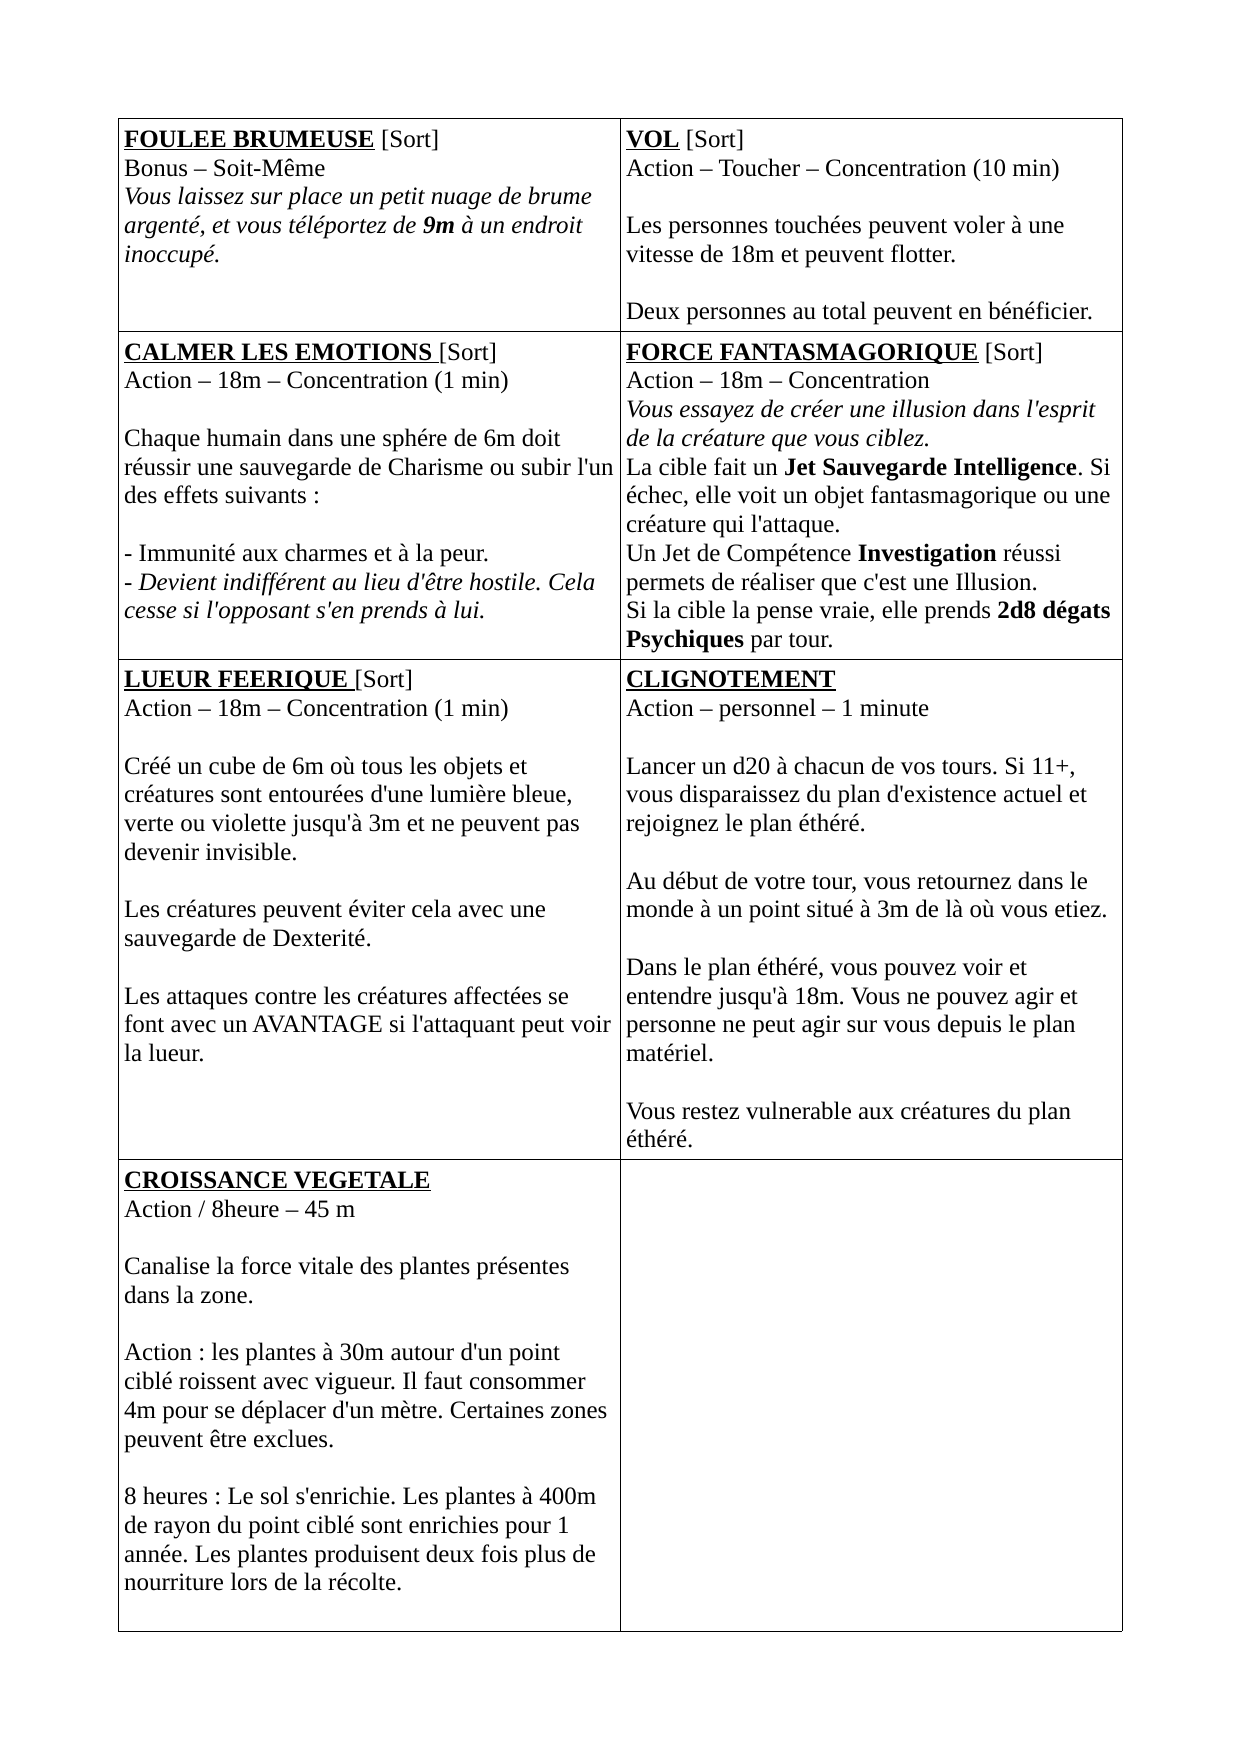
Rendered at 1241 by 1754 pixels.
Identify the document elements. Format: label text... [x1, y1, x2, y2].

table_cell FORCE FANTASMAGORIQUE [Sort] Action – 18m – Concentration Vous essayez de créer une illusion dans l'esprit de la créature que vous ciblez. La cible fait un Jet Sauvegarde Intelligence. Si échec, elle voit un objet fantasmagorique ou une créature qui l'attaque. Un Jet de Compétence Investigation réussi permets de réaliser que c'est une Illusion. Si la cible la pense vraie, elle prends 2d8 dégats Psychiques par tour. [621, 332, 1122, 659]
table_cell CROISSANCE VEGETALE Action / 8heure – 45 m Canalise la force vitale des plantes présentes dans la zone. Action : les plantes à 30m autour d'un point ciblé roissent avec vigueur. Il faut consommer 4m pour se déplacer d'un mètre. Certaines zones peuvent être exclues. 8 heures : Le sol s'enrichie. Les plantes à 400m de rayon du point ciblé sont enrichies pour 1 année. Les plantes produisent deux fois plus de nourriture lors de la récolte. [119, 1160, 620, 1631]
table_cell CALMER LES EMOTIONS [Sort] Action – 18m – Concentration (1 min) Chaque humain dans une sphére de 6m doit réussir une sauvegarde de Charisme ou subir l'un des effets suivants : - Immunité aux charmes et à la peur. - Devient indifférent au lieu d'être hostile. Cela cesse si l'opposant s'en prends à lui. [119, 332, 620, 659]
table_cell LUEUR FEERIQUE [Sort] Action – 18m – Concentration (1 min) Créé un cube de 6m où tous les objets et créatures sont entourées d'une lumière bleue, verte ou violette jusqu'à 3m et ne peuvent pas devenir invisible. Les créatures peuvent éviter cela avec une sauvegarde de Dexterité. Les attaques contre les créatures affectées se font avec un AVANTAGE si l'attaquant peut voir la lueur. [119, 660, 620, 1159]
table_cell FOULEE BRUMEUSE [Sort] Bonus – Soit-Même Vous laissez sur place un petit nuage de brume argenté, et vous téléportez de 9m à un endroit inoccupé. [119, 119, 620, 331]
table_cell CLIGNOTEMENT Action – personnel – 1 minute Lancer un d20 à chacun de vos tours. Si 11+, vous disparaissez du plan d'existence actuel et rejoignez le plan éthéré. Au début de votre tour, vous retournez dans le monde à un point situé à 3m de là où vous etiez. Dans le plan éthéré, vous pouvez voir et entendre jusqu'à 18m. Vous ne pouvez agir et personne ne peut agir sur vous depuis le plan matériel. Vous restez vulnerable aux créatures du plan éthéré. [621, 660, 1122, 1159]
table_cell [621, 1160, 1122, 1631]
table_cell VOL [Sort] Action – Toucher – Concentration (10 min) Les personnes touchées peuvent voler à une vitesse de 18m et peuvent flotter. Deux personnes au total peuvent en bénéficier. [621, 119, 1122, 331]
